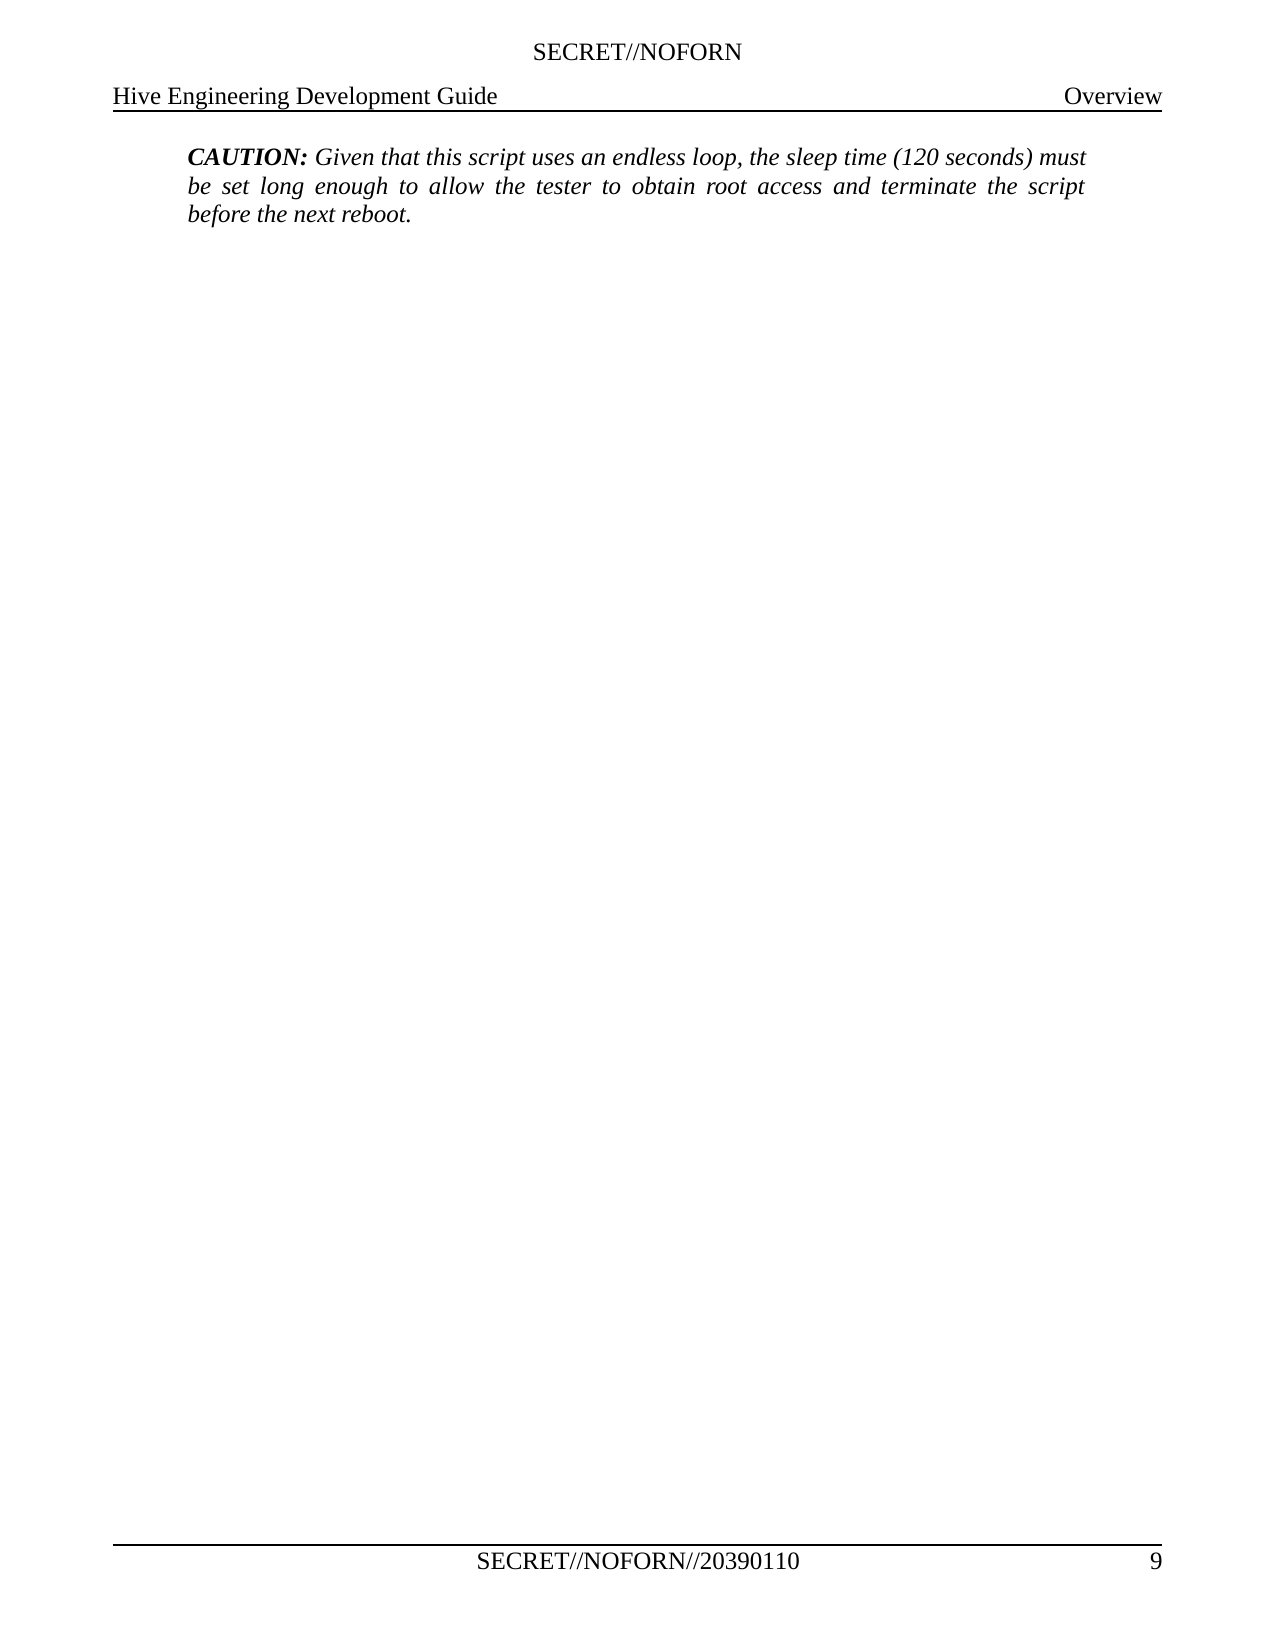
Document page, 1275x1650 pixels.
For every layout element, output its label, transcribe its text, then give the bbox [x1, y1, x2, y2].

text CAUTION: Given that this script uses an endless loop, the sleep time (120 seconds) must be set long enough to allow the tester to obtain root access and terminate the script before the next reboot. [187, 142, 1089, 228]
